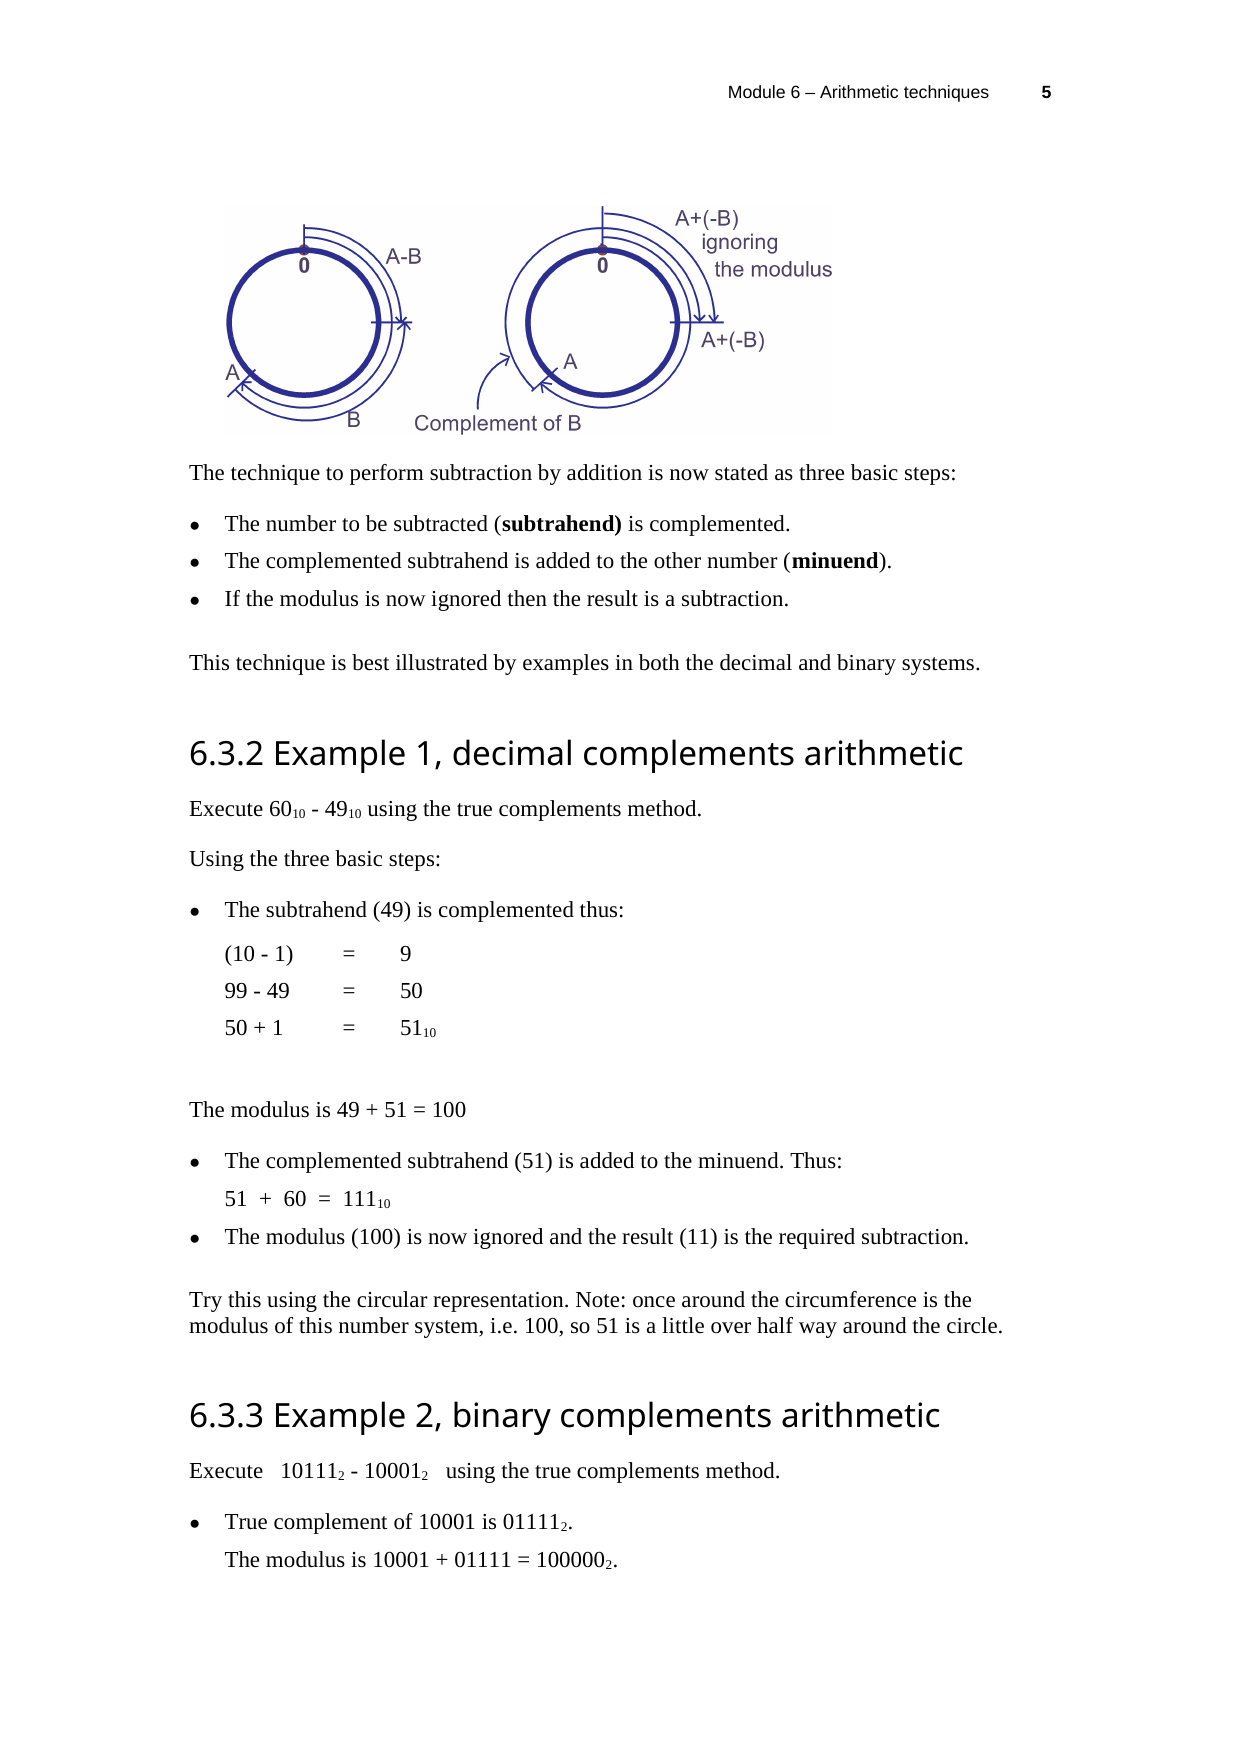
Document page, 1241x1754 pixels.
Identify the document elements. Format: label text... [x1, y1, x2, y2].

text This technique is best illustrated by examples in both the decimal and binary systems. [189, 650, 1051, 675]
text The technique to perform subtraction by addition is now stated as three basic steps: [189, 460, 1051, 486]
list The complemented subtrahend is added to the other number (minuend). [189, 548, 1051, 574]
table_cell 5110 [400, 1009, 541, 1047]
list The complemented subtrahend (51) is added to the minuend. Thus: [189, 1148, 1051, 1173]
text Using the three basic steps: [189, 846, 1051, 872]
text The modulus is 10001 + 01111 = 1000002. [224, 1547, 1051, 1598]
list The subtrahend (49) is complemented thus: [189, 897, 1051, 922]
picture [224, 206, 833, 435]
list True complement of 10001 is 011112. [189, 1509, 1051, 1534]
list The modulus (100) is now ignored and the result (11) is the required subtraction. [189, 1223, 1051, 1274]
text Try this using the circular representation. Note: once around the circumference is the modulus of this number system, i.e. 100, so 51 is a little over half way around the circle. [189, 1287, 1051, 1338]
text The modulus is 49 + 51 = 100 [189, 1097, 1051, 1123]
subtitle Example 1, decimal complements arithmetic [189, 729, 1051, 775]
table_cell 99 - 49 [224, 972, 342, 1009]
text Execute 101112 - 100012 using the true complements method. [189, 1458, 1051, 1484]
table_cell 50 [400, 972, 541, 1009]
table_cell 50 + 1 [224, 1009, 342, 1047]
table_cell = [342, 972, 400, 1009]
list The number to be subtracted (subtrahend) is complemented. [189, 511, 1051, 536]
table_cell = [342, 1009, 400, 1047]
text 51 + 60 = 11110 [224, 1186, 1051, 1211]
table_header (10 - 1) [224, 935, 342, 972]
list If the modulus is now ignored then the result is a subtraction. [189, 586, 1051, 637]
table_header = [342, 935, 400, 972]
text Execute 6010 - 4910 using the true complements method. [189, 796, 1051, 821]
subtitle Example 2, binary complements arithmetic [189, 1392, 1051, 1437]
table_header 9 [400, 935, 541, 972]
